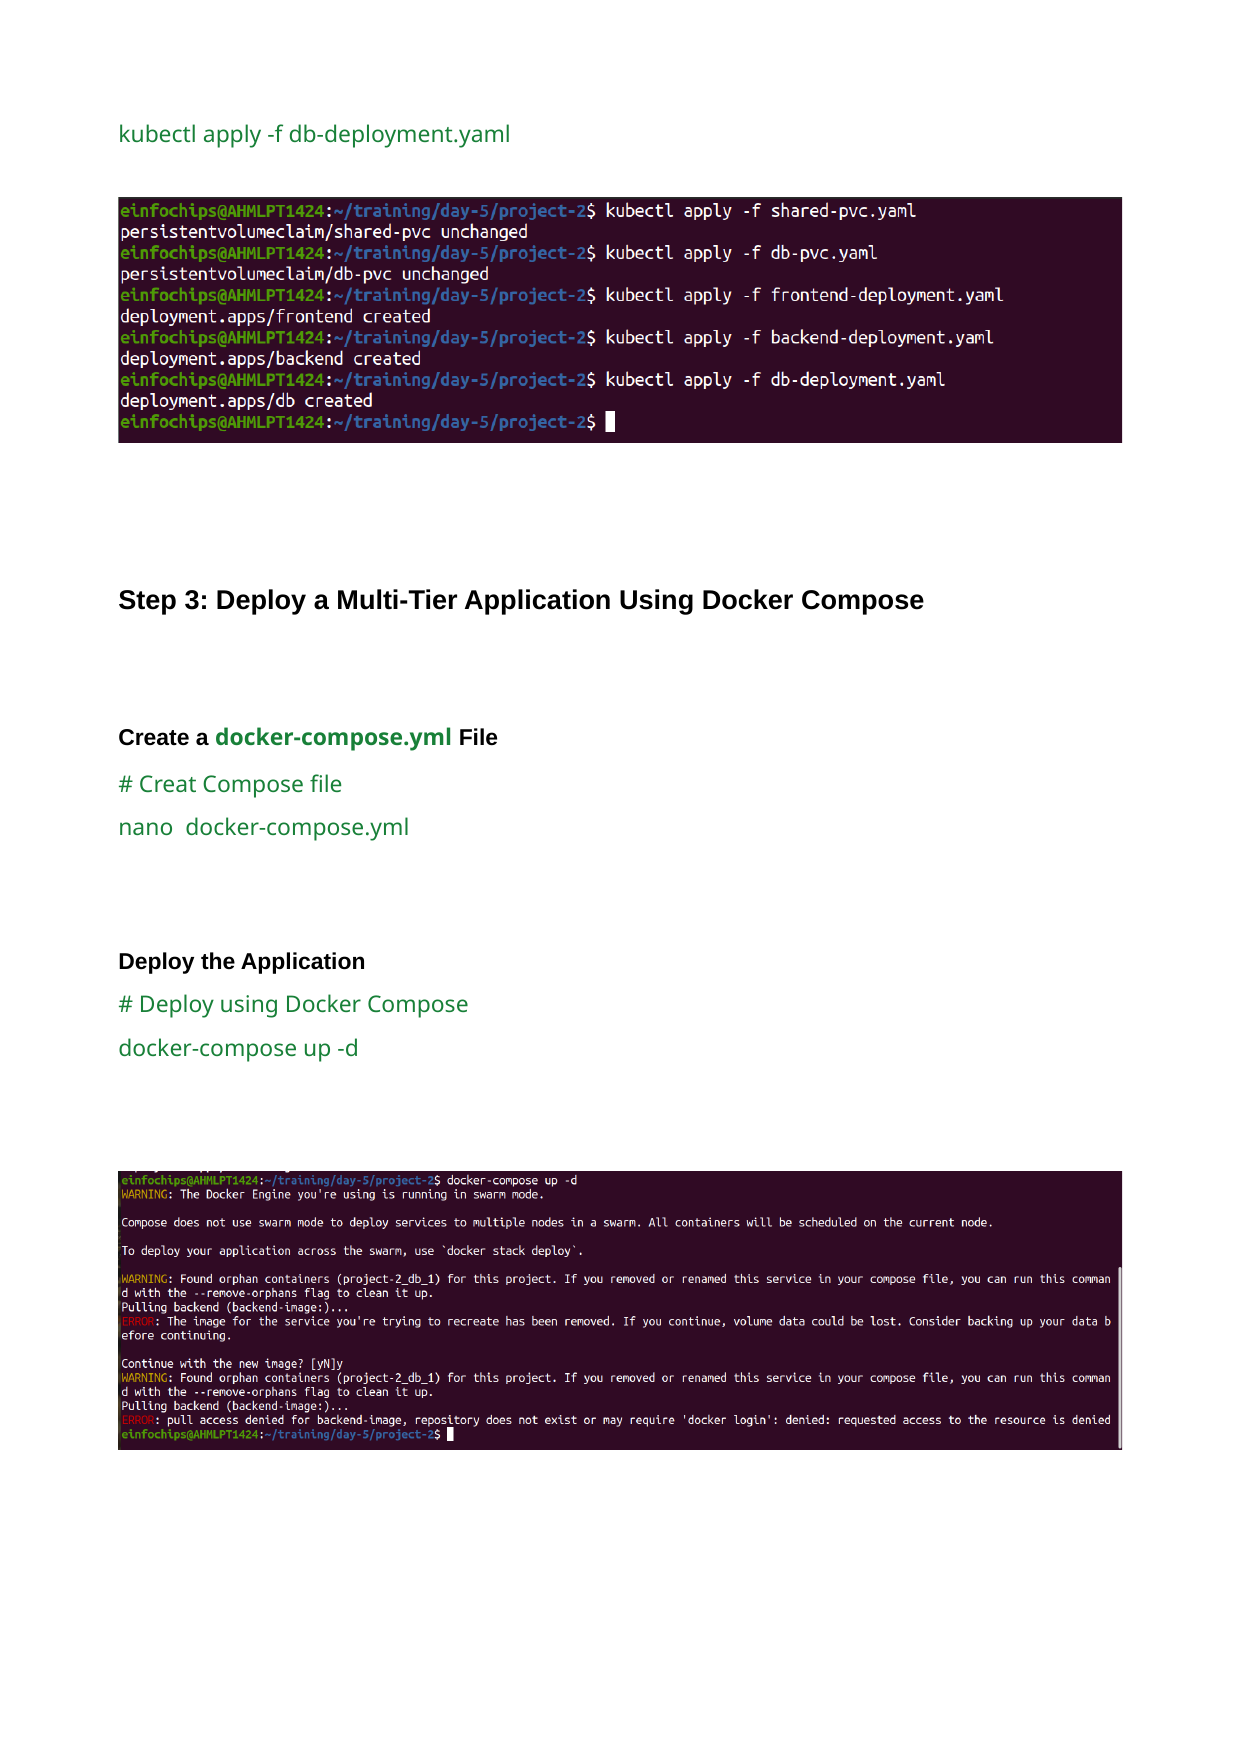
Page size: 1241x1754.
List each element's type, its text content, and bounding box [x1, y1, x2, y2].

text # Creat Compose file [118, 768, 1122, 799]
picture [118, 197, 1123, 443]
text docker-compose up -d [118, 1031, 1122, 1063]
picture [118, 1171, 1123, 1450]
text kubectl apply -f db-deployment.yaml [118, 118, 1122, 149]
text # Deploy using Docker Compose [118, 988, 1122, 1019]
text nano docker-compose.yml [118, 811, 1122, 842]
subtitle Create a docker-compose.yml File [118, 721, 1122, 752]
subtitle Step 3: Deploy a Multi-Tier Application Using Docker Compose [118, 584, 1122, 615]
subtitle Deploy the Application [118, 948, 1122, 974]
